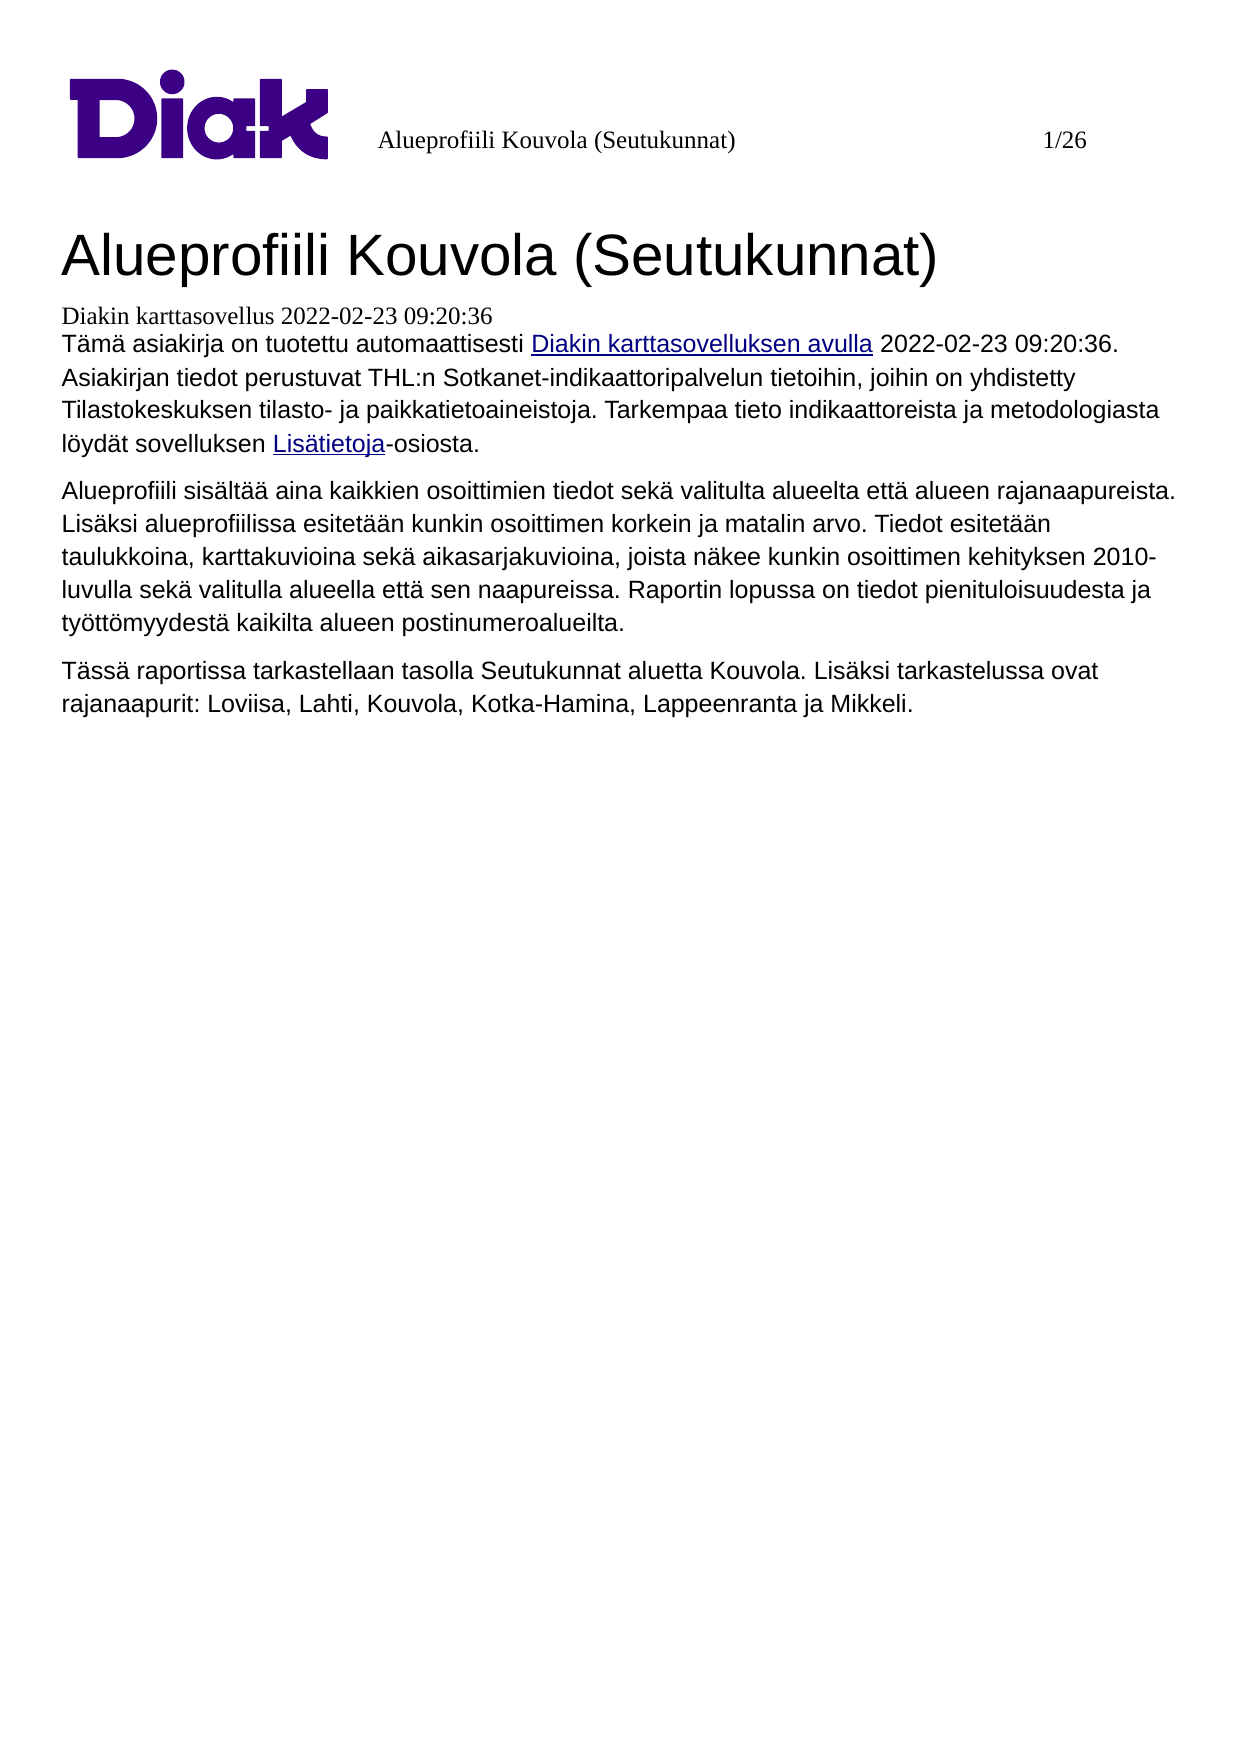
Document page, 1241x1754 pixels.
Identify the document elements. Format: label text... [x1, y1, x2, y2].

text Tämä asiakirja on tuotettu automaattisesti Diakin karttasovelluksen avulla 2022-02-23 09:20:36. Asiakirjan tiedot perustuvat THL:n Sotkanet-indikaattoripalvelun tietoihin, joihin on yhdistetty Tilastokeskuksen tilasto- ja paikkatietoaineistoja. Tarkempaa tieto indikaattoreista ja metodologiasta löydät sovelluksen Lisätietoja-osiosta. [61, 329, 1179, 457]
text Alueprofiili sisältää aina kaikkien osoittimien tiedot sekä valitulta alueelta että alueen rajanaapureista. Lisäksi alueprofiilissa esitetään kunkin osoittimen korkein ja matalin arvo. Tiedot esitetään taulukkoina, karttakuvioina sekä aikasarjakuvioina, joista näkee kunkin osoittimen kehityksen 2010-luvulla sekä valitulla alueella että sen naapureissa. Raportin lopussa on tiedot pienituloisuudesta ja työttömyydestä kaikilta alueen postinumeroalueilta. [61, 476, 1179, 637]
text Diakin karttasovellus 2022-02-23 09:20:36 [61, 301, 1179, 329]
text Tässä raportissa tarkastellaan tasolla Seutukunnat aluetta Kouvola. Lisäksi tarkastelussa ovat rajanaapurit: Loviisa, Lahti, Kouvola, Kotka-Hamina, Lappeenranta ja Mikkeli. [61, 656, 1179, 718]
title Alueprofiili Kouvola (Seutukunnat) [61, 221, 1179, 288]
